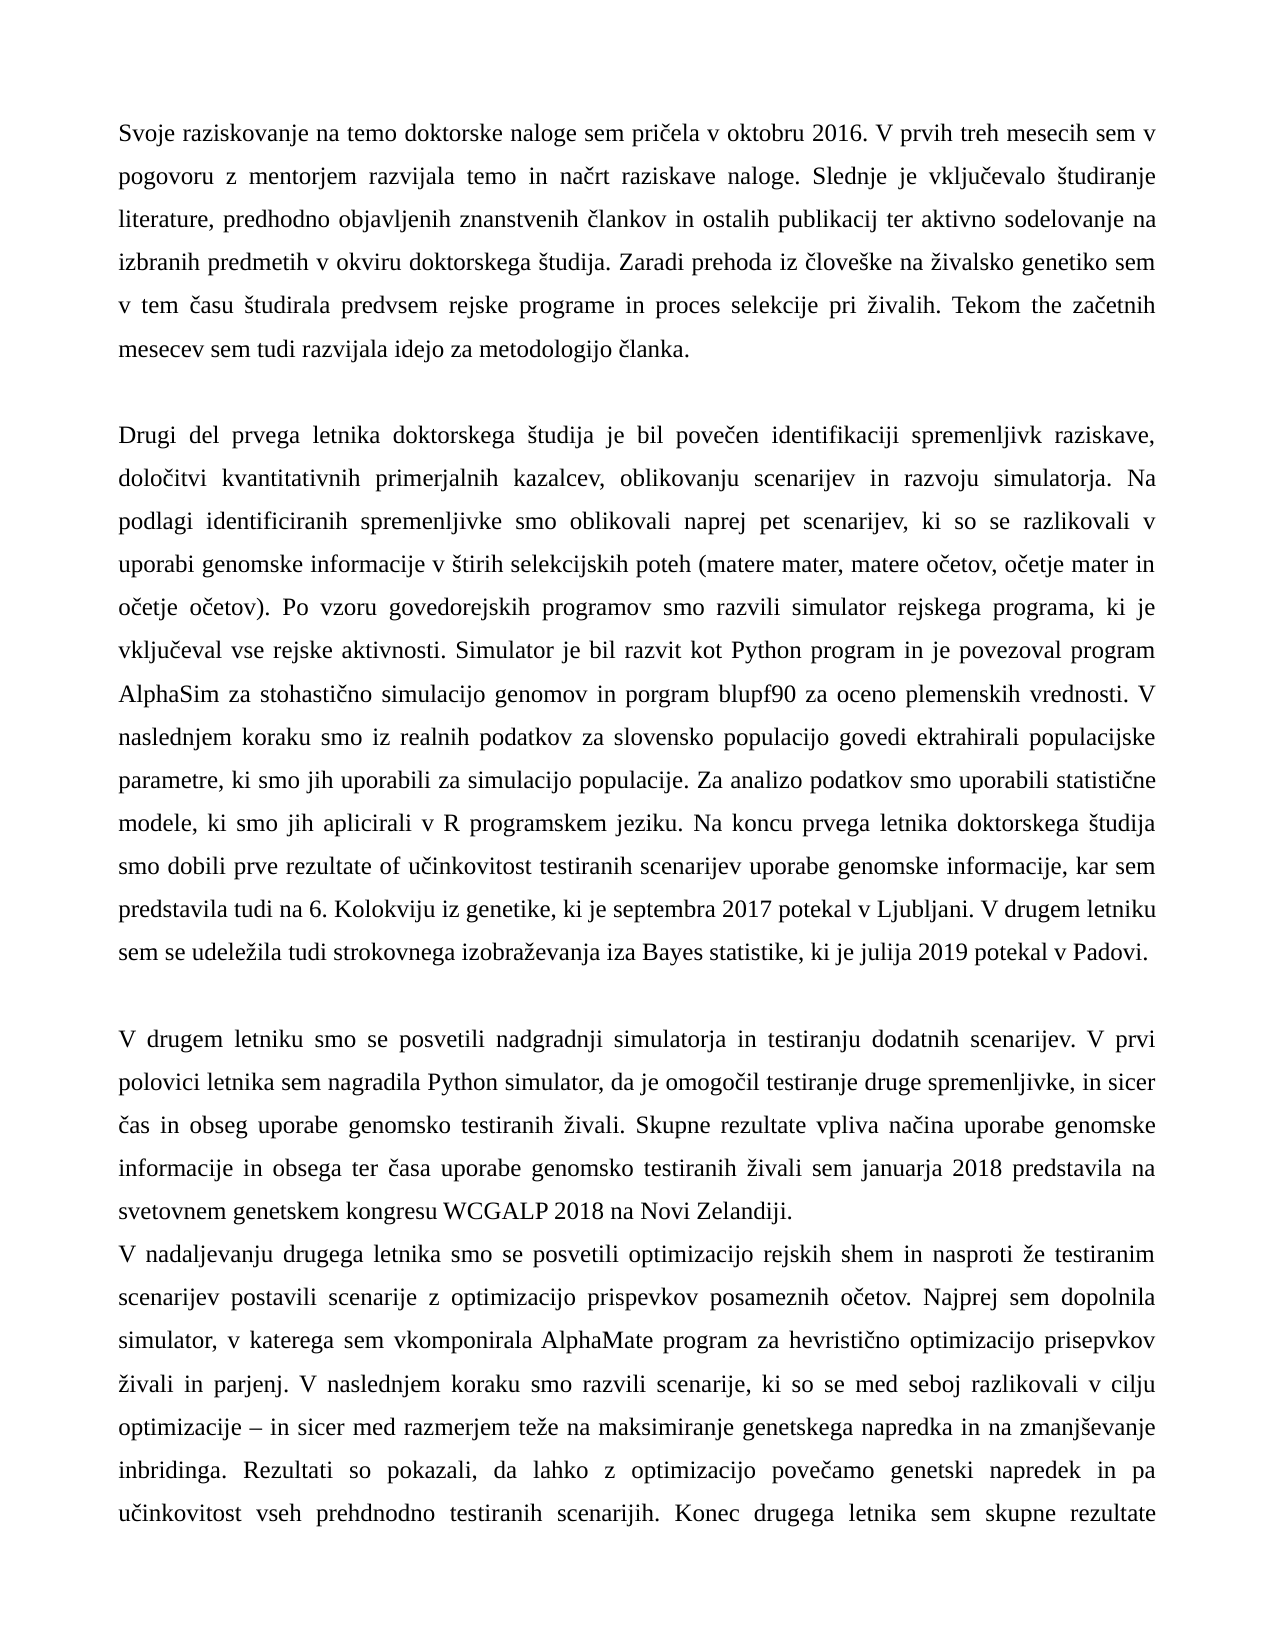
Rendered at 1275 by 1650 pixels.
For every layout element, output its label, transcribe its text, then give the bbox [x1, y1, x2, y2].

text V drugem letniku smo se posvetili nadgradnji simulatorja in testiranju dodatnih scenarijev. V prvi polovici letnika sem nagradila Python simulator, da je omogočil testiranje druge spremenljivke, in sicer čas in obseg uporabe genomsko testiranih živali. Skupne rezultate vpliva načina uporabe genomske informacije in obsega ter časa uporabe genomsko testiranih živali sem januarja 2018 predstavila na svetovnem genetskem kongresu WCGALP 2018 na Novi Zelandiji. [118, 1024, 1157, 1225]
text Drugi del prvega letnika doktorskega študija je bil povečen identifikaciji spremenljivk raziskave, določitvi kvantitativnih primerjalnih kazalcev, oblikovanju scenarijev in razvoju simulatorja. Na podlagi identificiranih spremenljivke smo oblikovali naprej pet scenarijev, ki so se razlikovali v uporabi genomske informacije v štirih selekcijskih poteh (matere mater, matere očetov, očetje mater in očetje očetov). Po vzoru govedorejskih programov smo razvili simulator rejskega programa, ki je vključeval vse rejske aktivnosti. Simulator je bil razvit kot Python program in je povezoval program AlphaSim za stohastično simulacijo genomov in porgram blupf90 za oceno plemenskih vrednosti. V naslednjem koraku smo iz realnih podatkov za slovensko populacijo govedi ektrahirali populacijske parametre, ki smo jih uporabili za simulacijo populacije. Za analizo podatkov smo uporabili statistične modele, ki smo jih aplicirali v R programskem jeziku. Na koncu prvega letnika doktorskega študija smo dobili prve rezultate of učinkovitost testiranih scenarijev uporabe genomske informacije, kar sem predstavila tudi na 6. Kolokviju iz genetike, ki je septembra 2017 potekal v Ljubljani. V drugem letniku sem se udeležila tudi strokovnega izobraževanja iza Bayes statistike, ki je julija 2019 potekal v Padovi. [118, 420, 1157, 966]
text V nadaljevanju drugega letnika smo se posvetili optimizacijo rejskih shem in nasproti že testiranim scenarijev postavili scenarije z optimizacijo prispevkov posameznih očetov. Najprej sem dopolnila simulator, v katerega sem vkomponirala AlphaMate program za hevristično optimizacijo prisepvkov živali in parjenj. V naslednjem koraku smo razvili scenarije, ki so se med seboj razlikovali v cilju optimizacije – in sicer med razmerjem teže na maksimiranje genetskega napredka in na zmanjševanje inbridinga. Rezultati so pokazali, da lahko z optimizacijo povečamo genetski napredek in pa učinkovitost vseh prehdnodno testiranih scenarijih. Konec drugega letnika sem skupne rezultate [118, 1239, 1157, 1527]
text Svoje raziskovanje na temo doktorske naloge sem pričela v oktobru 2016. V prvih treh mesecih sem v pogovoru z mentorjem razvijala temo in načrt raziskave naloge. Slednje je vključevalo študiranje literature, predhodno objavljenih znanstvenih člankov in ostalih publikacij ter aktivno sodelovanje na izbranih predmetih v okviru doktorskega študija. Zaradi prehoda iz človeške na živalsko genetiko sem v tem času študirala predvsem rejske programe in proces selekcije pri živalih. Tekom the začetnih mesecev sem tudi razvijala idejo za metodologijo članka. [118, 118, 1157, 362]
